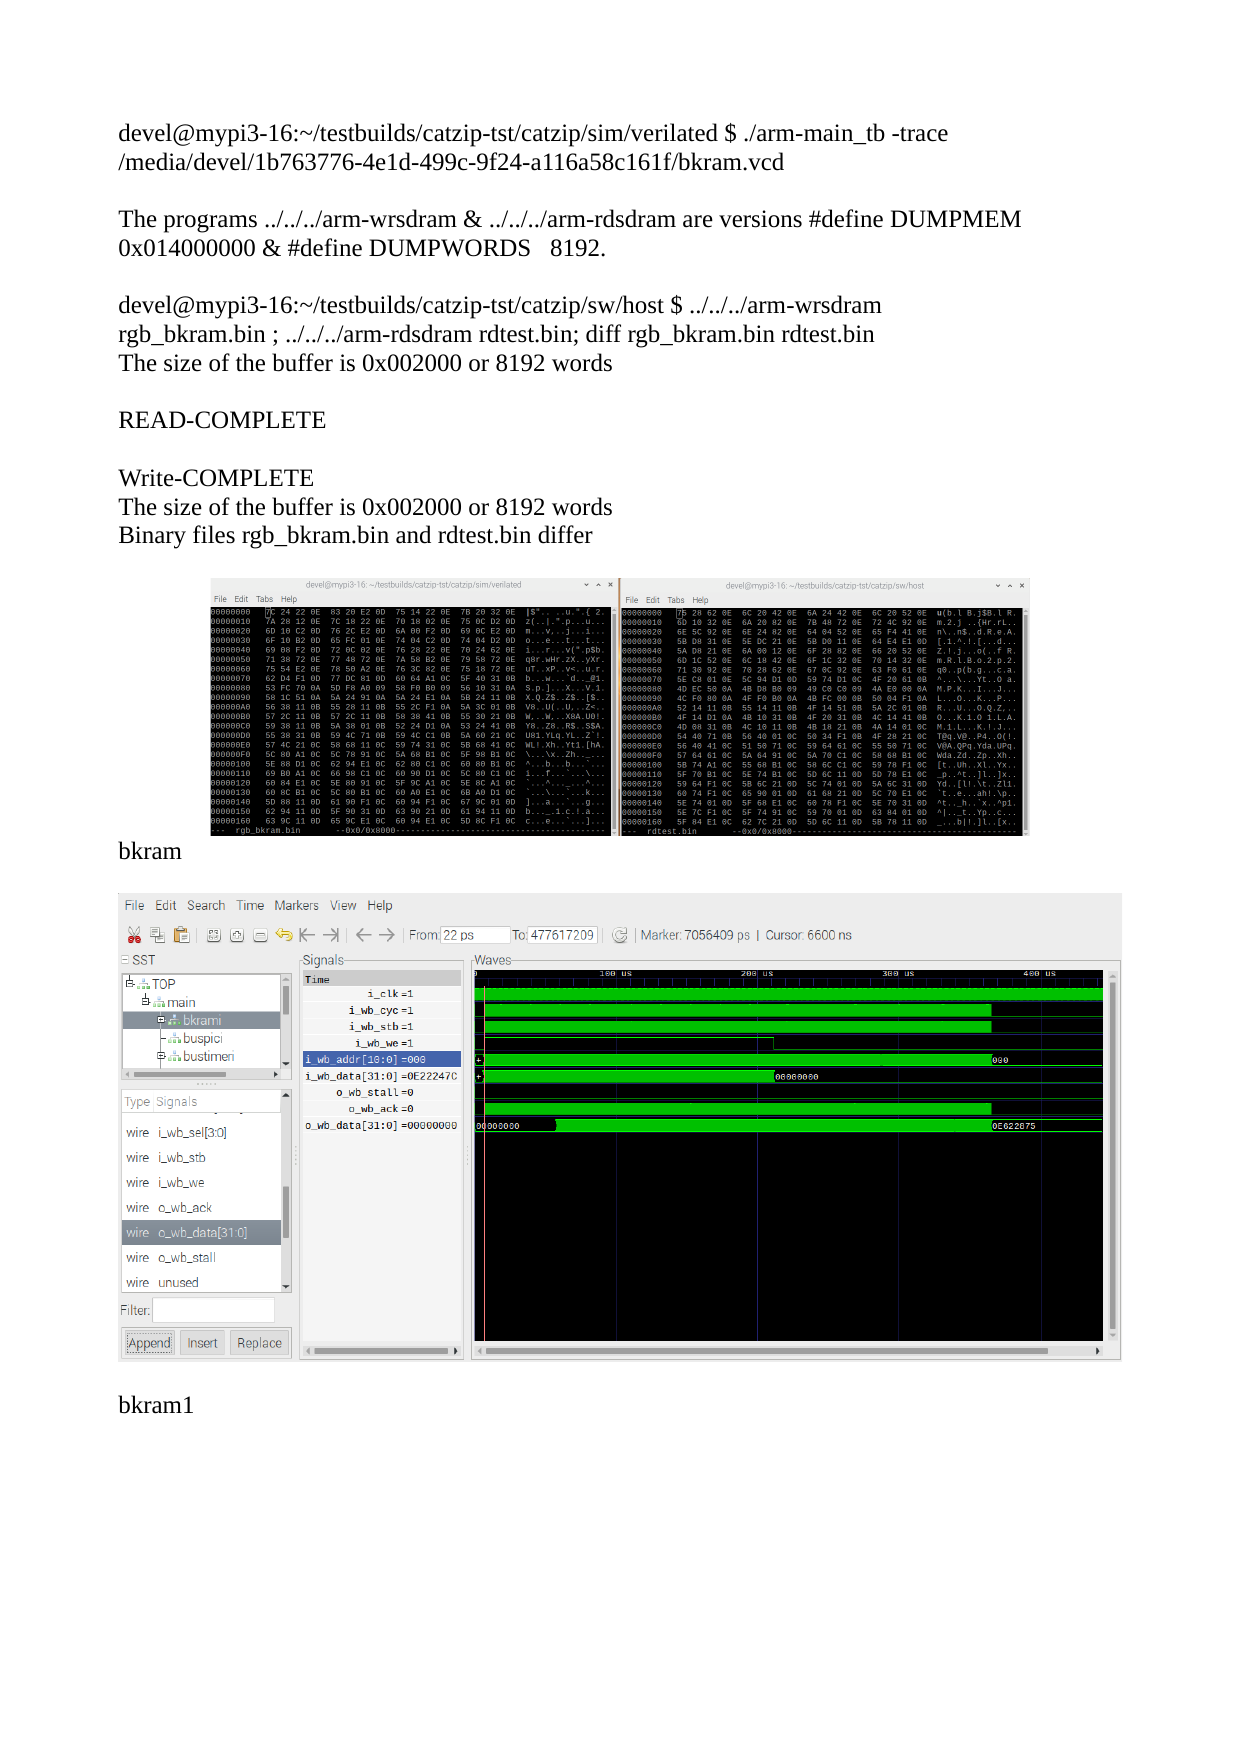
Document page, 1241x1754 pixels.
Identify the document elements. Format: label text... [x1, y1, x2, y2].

text bkram1 [118, 1390, 1122, 1419]
text Binary files rgb_bkram.bin and rdtest.bin differ [118, 521, 1122, 549]
text READ-COMPLETE [118, 406, 1122, 434]
text bkram [118, 578, 1122, 865]
text The size of the buffer is 0x002000 or 8192 words [118, 492, 1122, 521]
text devel@mypi3-16:~/testbuilds/catzip-tst/catzip/sim/verilated $ ./arm-main_tb -trace /media/devel/1b763776-4e1d-499c-9f24-a116a58c161f/bkram.vcd [118, 118, 1122, 176]
text The size of the buffer is 0x002000 or 8192 words [118, 348, 1122, 377]
text The programs ../../../arm-wrsdram & ../../../arm-rdsdram are versions #define DUMPMEM 0x014000000 & #define DUMPWORDS 8192. [118, 204, 1122, 262]
text devel@mypi3-16:~/testbuilds/catzip-tst/catzip/sw/host $ ../../../arm-wrsdram rgb_bkram.bin ; ../../../arm-rdsdram rdtest.bin; diff rgb_bkram.bin rdtest.bin [118, 291, 1122, 348]
picture [210, 578, 1030, 836]
text Write-COMPLETE [118, 463, 1122, 492]
picture [118, 893, 1123, 1362]
